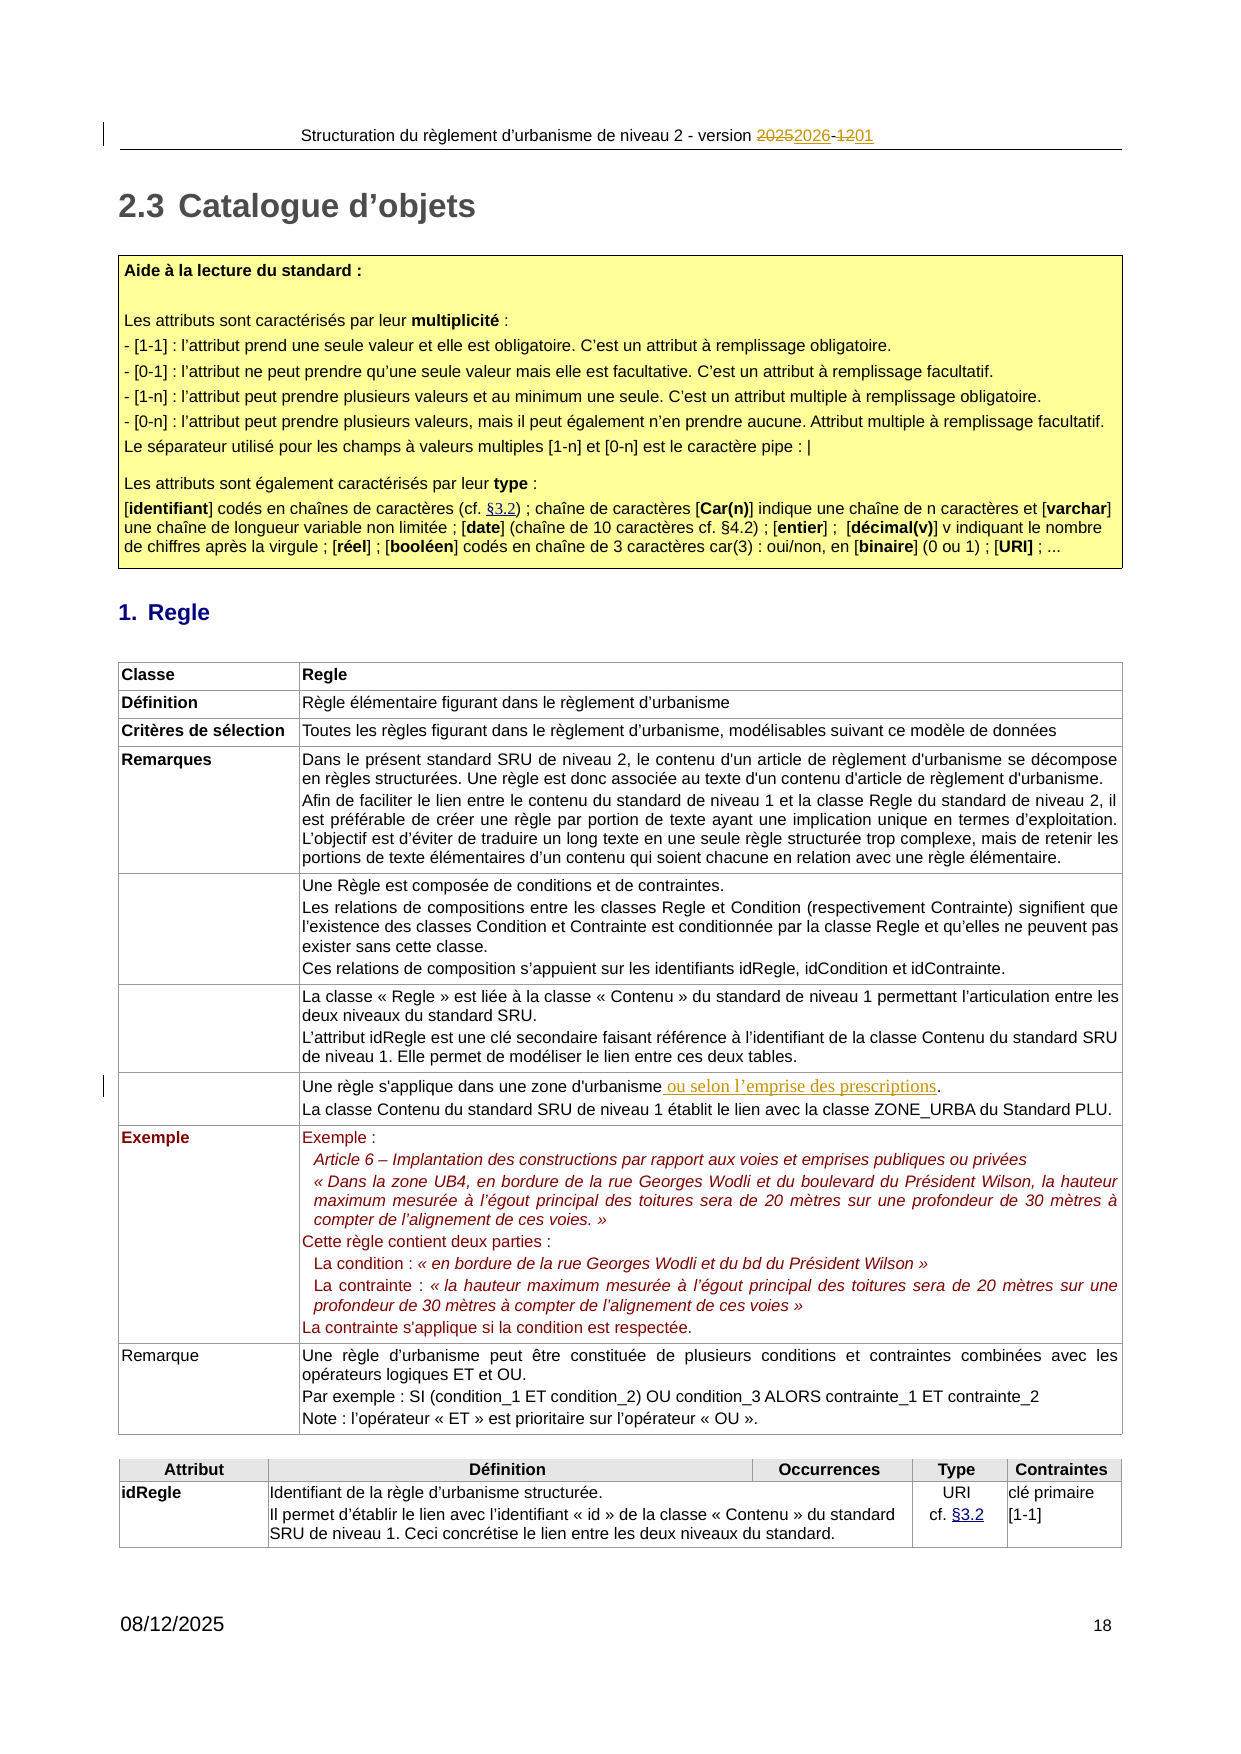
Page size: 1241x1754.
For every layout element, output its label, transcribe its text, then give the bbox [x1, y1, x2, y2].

table_cell idRegle [120, 1482, 268, 1547]
table_cell [119, 1073, 299, 1124]
table_cell Une règle s'applique dans une zone d'urbanisme ou selon l’emprise des prescriptions. La classe Contenu du standard SRU de niveau 1 établit le lien avec la classe ZONE_URBA du Standard PLU. [300, 1073, 1122, 1124]
table_header Attribut [120, 1459, 268, 1481]
table_cell Règle élémentaire figurant dans le règlement d’urbanisme [300, 691, 1122, 718]
table_cell [119, 985, 299, 1072]
table_cell Une Règle est composée de conditions et de contraintes. Les relations de compositions entre les classes Regle et Condition (respectivement Contrainte) signifient que l’existence des classes Condition et Contrainte est conditionnée par la classe Regle et qu’elles ne peuvent pas exister sans cette classe. Ces relations de composition s’appuient sur les identifiants idRegle, idCondition et idContrainte. [300, 874, 1122, 983]
table_cell Identifiant de la règle d’urbanisme structurée. Il permet d’établir le lien avec l’identifiant « id » de la classe « Contenu » du standard SRU de niveau 1. Ceci concrétise le lien entre les deux niveaux du standard. [269, 1482, 912, 1547]
table_header Type [913, 1459, 1007, 1481]
table_cell Exemple [119, 1126, 299, 1342]
table_header Contraintes [1008, 1459, 1121, 1481]
table_cell clé primaire [1-1] [1008, 1482, 1121, 1547]
table_header Regle [300, 663, 1122, 690]
table_cell Remarques [119, 747, 299, 873]
table_header Aide à la lecture du standard : Les attributs sont caractérisés par leur multiplicité : - [1-1] : l’attribut prend une seule valeur et elle est obligatoire. C’est un attribut à remplissage obligatoire. - [0-1] : l’attribut ne peut prendre qu’une seule valeur mais elle est facultative. C’est un attribut à remplissage facultatif. - [1-n] : l’attribut peut prendre plusieurs valeurs et au minimum une seule. C’est un attribut multiple à remplissage obligatoire. - [0-n] : l’attribut peut prendre plusieurs valeurs, mais il peut également n’en prendre aucune. Attribut multiple à remplissage facultatif. Le séparateur utilisé pour les champs à valeurs multiples [1-n] et [0-n] est le caractère pipe : | Les attributs sont également caractérisés par leur type : [identifiant] codés en chaînes de caractères (cf. §3.2) ; chaîne de caractères [Car(n)] indique une chaîne de n caractères et [varchar] une chaîne de longueur variable non limitée ; [date] (chaîne de 10 caractères cf. §4.2) ; [entier] ; [décimal(v)] v indiquant le nombre de chiffres après la virgule ; [réel] ; [booléen] codés en chaîne de 3 caractères car(3) : oui/non, en [binaire] (0 ou 1) ; [URI] ; ... [119, 256, 1122, 568]
table_cell [119, 874, 299, 983]
table_header Occurrences [753, 1459, 912, 1481]
table_cell Remarque [119, 1344, 299, 1434]
table_cell Critères de sélection [119, 719, 299, 746]
table_cell Définition [119, 691, 299, 718]
table_cell Dans le présent standard SRU de niveau 2, le contenu d'un article de règlement d'urbanisme se décompose en règles structurées. Une règle est donc associée au texte d'un contenu d'article de règlement d'urbanisme. Afin de faciliter le lien entre le contenu du standard de niveau 1 et la classe Regle du standard de niveau 2, il est préférable de créer une règle par portion de texte ayant une implication unique en termes d’exploitation. L’objectif est d’éviter de traduire un long texte en une seule règle structurée trop complexe, mais de retenir les portions de texte élémentaires d’un contenu qui soient chacune en relation avec une règle élémentaire. [300, 747, 1122, 873]
table_header Classe [119, 663, 299, 690]
table_cell Exemple : Article 6 – Implantation des constructions par rapport aux voies et emprises publiques ou privées « Dans la zone UB4, en bordure de la rue Georges Wodli et du boulevard du Président Wilson, la hauteur maximum mesurée à l’égout principal des toitures sera de 20 mètres sur une profondeur de 30 mètres à compter de l’alignement de ces voies. » Cette règle contient deux parties : La condition : « en bordure de la rue Georges Wodli et du bd du Président Wilson » La contrainte : « la hauteur maximum mesurée à l’égout principal des toitures sera de 20 mètres sur une profondeur de 30 mètres à compter de l’alignement de ces voies » La contrainte s'applique si la condition est respectée. [300, 1126, 1122, 1342]
table_header Définition [269, 1459, 752, 1481]
table_cell URI cf. §3.2 [913, 1482, 1007, 1547]
table_cell La classe « Regle » est liée à la classe « Contenu » du standard de niveau 1 permettant l’articulation entre les deux niveaux du standard SRU. L’attribut idRegle est une clé secondaire faisant référence à l’identifiant de la classe Contenu du standard SRU de niveau 1. Elle permet de modéliser le lien entre ces deux tables. [300, 985, 1122, 1072]
table_cell Une règle d’urbanisme peut être constituée de plusieurs conditions et contraintes combinées avec les opérateurs logiques ET et OU. Par exemple : SI (condition_1 ET condition_2) OU condition_3 ALORS contrainte_1 ET contrainte_2 Note : l’opérateur « ET » est prioritaire sur l’opérateur « OU ». [300, 1344, 1122, 1434]
table_cell Toutes les règles figurant dans le règlement d’urbanisme, modélisables suivant ce modèle de données [300, 719, 1122, 746]
subtitle Catalogue d’objets [118, 186, 1122, 224]
subtitle Regle [118, 599, 1122, 625]
